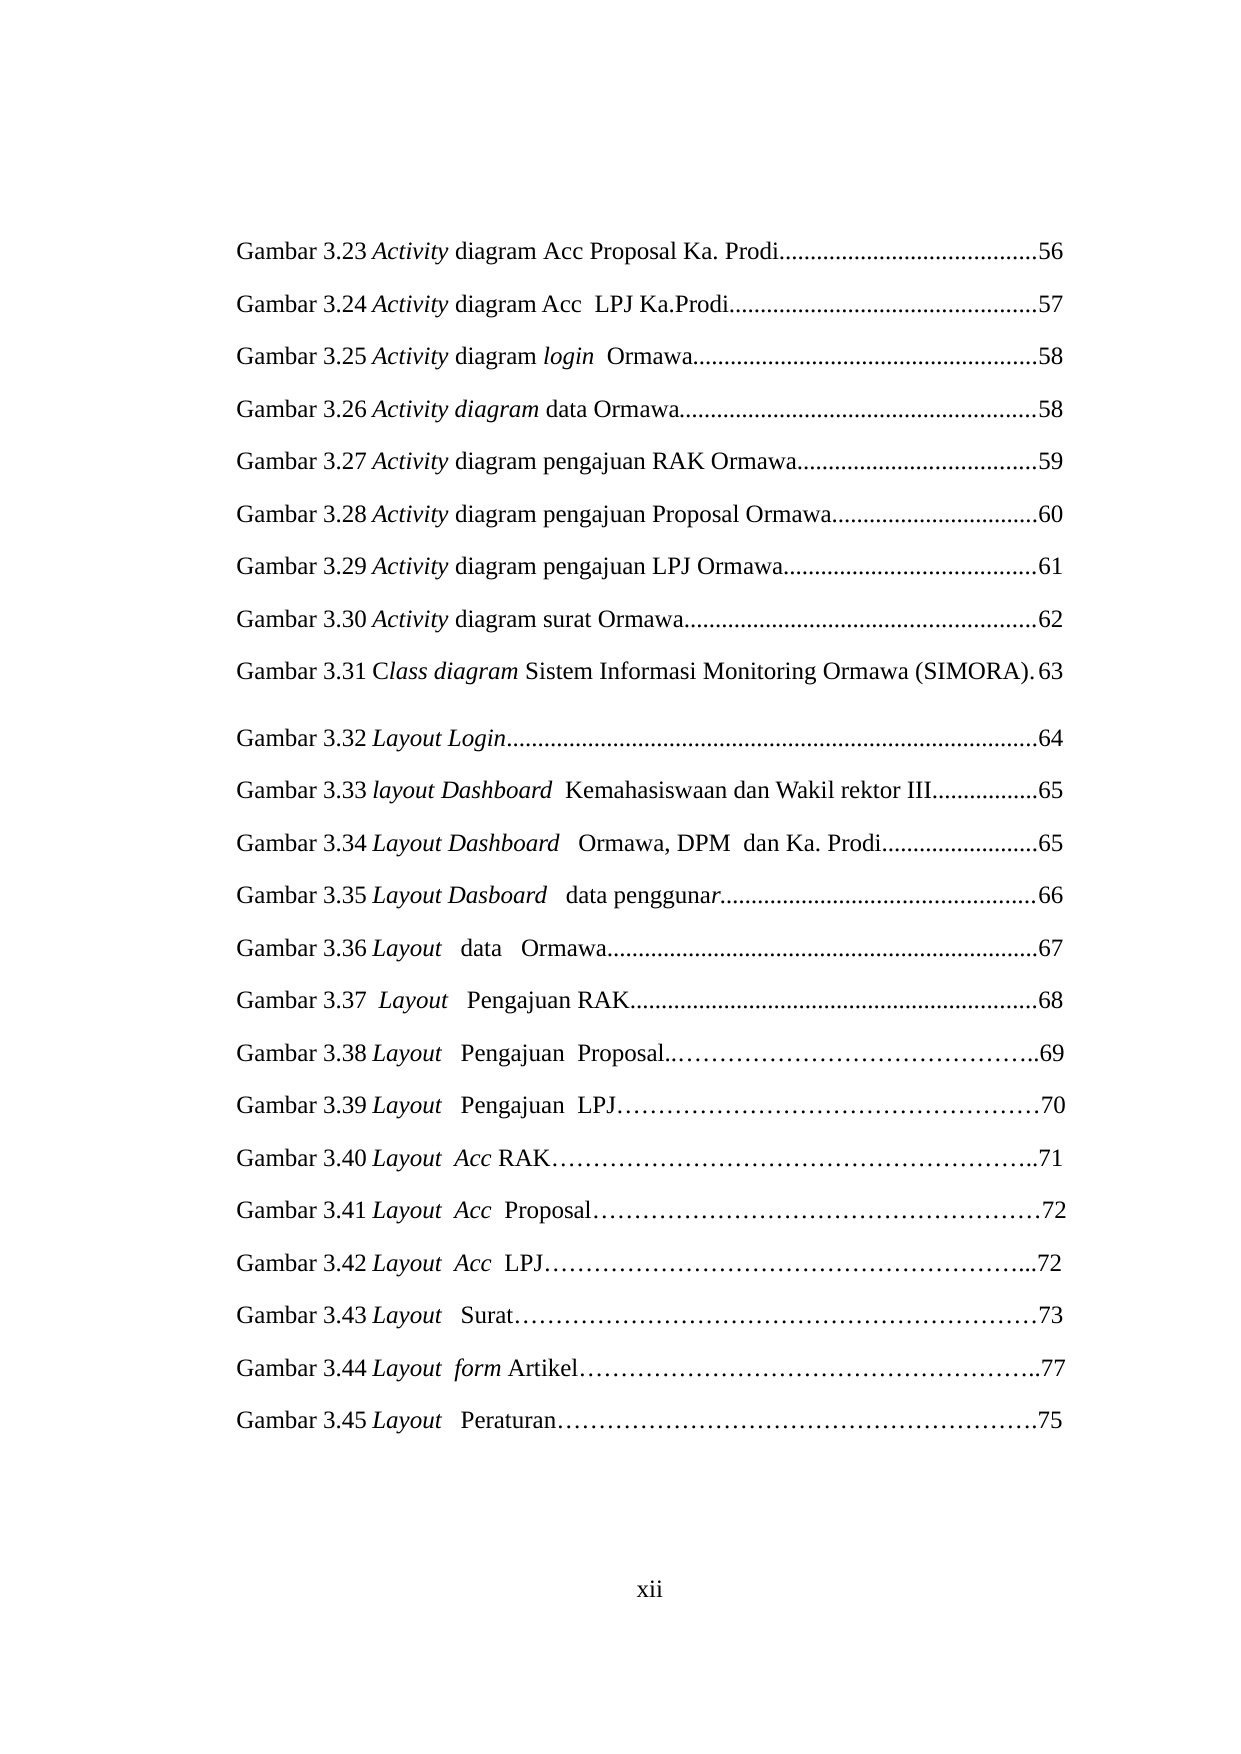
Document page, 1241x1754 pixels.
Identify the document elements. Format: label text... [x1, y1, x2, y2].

list Layout Pengajuan RAK 68 [236, 986, 1063, 1014]
list Layout data Ormawa 67 [236, 933, 1063, 962]
list Layout Pengajuan LPJ……………………………………………70 [236, 1091, 1075, 1119]
list Class diagram Sistem Informasi Monitoring Ormawa (SIMORA) 63 [236, 656, 1063, 685]
list Activity diagram surat Ormawa 62 [236, 604, 1063, 632]
list Activity diagram Acc Proposal Ka. Prodi 56 [236, 236, 1063, 265]
list Activity diagram login Ormawa 58 [236, 341, 1063, 370]
list Layout Surat………………………………………………………73 [236, 1301, 1075, 1329]
list Layout Acc Proposal………………………………………………72 [236, 1196, 1075, 1224]
list layout Dashboard Kemahasiswaan dan Wakil rektor III 65 [236, 776, 1063, 804]
list Activity diagram pengajuan RAK Ormawa 59 [236, 446, 1063, 475]
list Activity diagram pengajuan Proposal Ormawa 60 [236, 499, 1063, 527]
list Activity diagram Acc LPJ Ka.Prodi 57 [236, 289, 1063, 317]
list Layout Acc RAK…………………………………………………..71 [236, 1143, 1075, 1172]
list Layout Pengajuan Proposal..……………………………………..69 [236, 1038, 1075, 1067]
list Activity diagram data Ormawa 58 [236, 394, 1063, 422]
list Activity diagram pengajuan LPJ Ormawa 61 [236, 551, 1063, 580]
list Layout Dasboard data penggunar 66 [236, 881, 1063, 909]
list Layout Dashboard Ormawa, DPM dan Ka. Prodi 65 [236, 828, 1063, 857]
list Layout Peraturan………………………………………………….75 [236, 1406, 1075, 1434]
list Layout form Artikel………………………………………………..77 [236, 1353, 1075, 1382]
list Layout Acc LPJ…………………………………………………...72 [236, 1248, 1075, 1277]
list Layout Login 64 [236, 723, 1063, 752]
